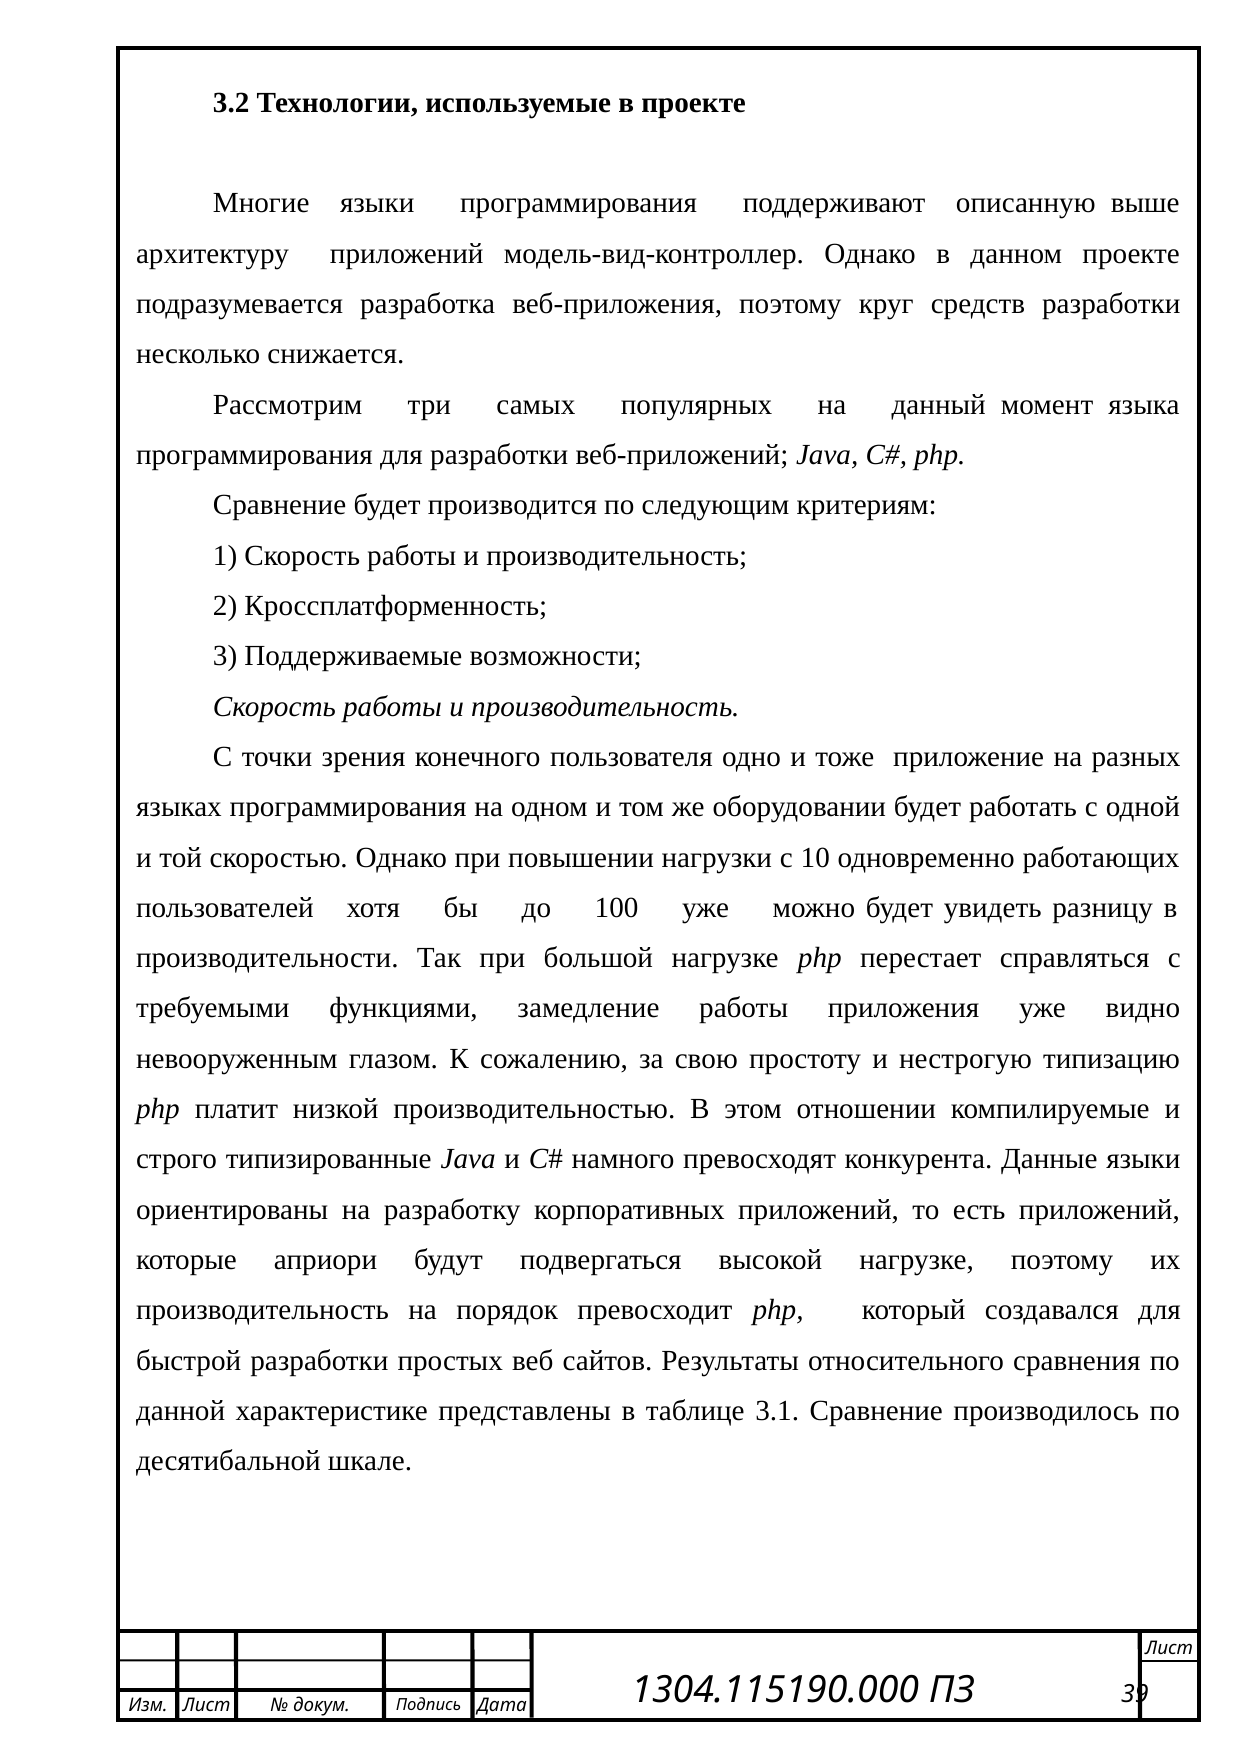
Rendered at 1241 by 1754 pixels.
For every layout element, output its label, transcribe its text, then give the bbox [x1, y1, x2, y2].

subtitle 3.2 Технологии, используемые в проекте [136, 85, 1181, 118]
text 2) Кроссплатформенность; [136, 588, 1181, 622]
text С точки зрения конечного пользователя одно и тоже приложение на разных языках программирования на одном и том же оборудовании будет работать с одной и той скоростью. Однако при повышении нагрузки с 10 одновременно работающих пользователей хотя бы до 100 уже можно будет увидеть разницу в производительности. Так при большой нагрузке php перестает справляться с требуемыми функциями, замедление работы приложения уже видно невооруженным глазом. К сожалению, за свою простоту и нестрогую типизацию php платит низкой производительностью. В этом отношении компилируемые и строго типизированные Java и C# намного превосходят конкурента. Данные языки ориентированы на разработку корпоративных приложений, то есть приложений, которые априори будут подвергаться высокой нагрузке, поэтому их производительность на порядок превосходит php, который создавался для быстрой разработки простых веб сайтов. Результаты относительного сравнения по данной характеристике представлены в таблице 3.1. Сравнение производилось по десятибальной шкале. [136, 739, 1181, 1477]
text 1) Скорость работы и производительность; [136, 538, 1181, 571]
text Сравнение будет производится по следующим критериям: [136, 487, 1181, 521]
text Скорость работы и производительность. [136, 689, 1181, 722]
text Многие языки программирования поддерживают описанную выше архитектуру приложений модель-вид-контроллер. Однако в данном проекте подразумевается разработка веб-приложения, поэтому круг средств разработки несколько снижается. [136, 186, 1181, 370]
text 3) Поддерживаемые возможности; [136, 638, 1181, 672]
text Рассмотрим три самых популярных на данный момент языка программирования для разработки веб-приложений; Java, C#, php. [136, 387, 1181, 471]
